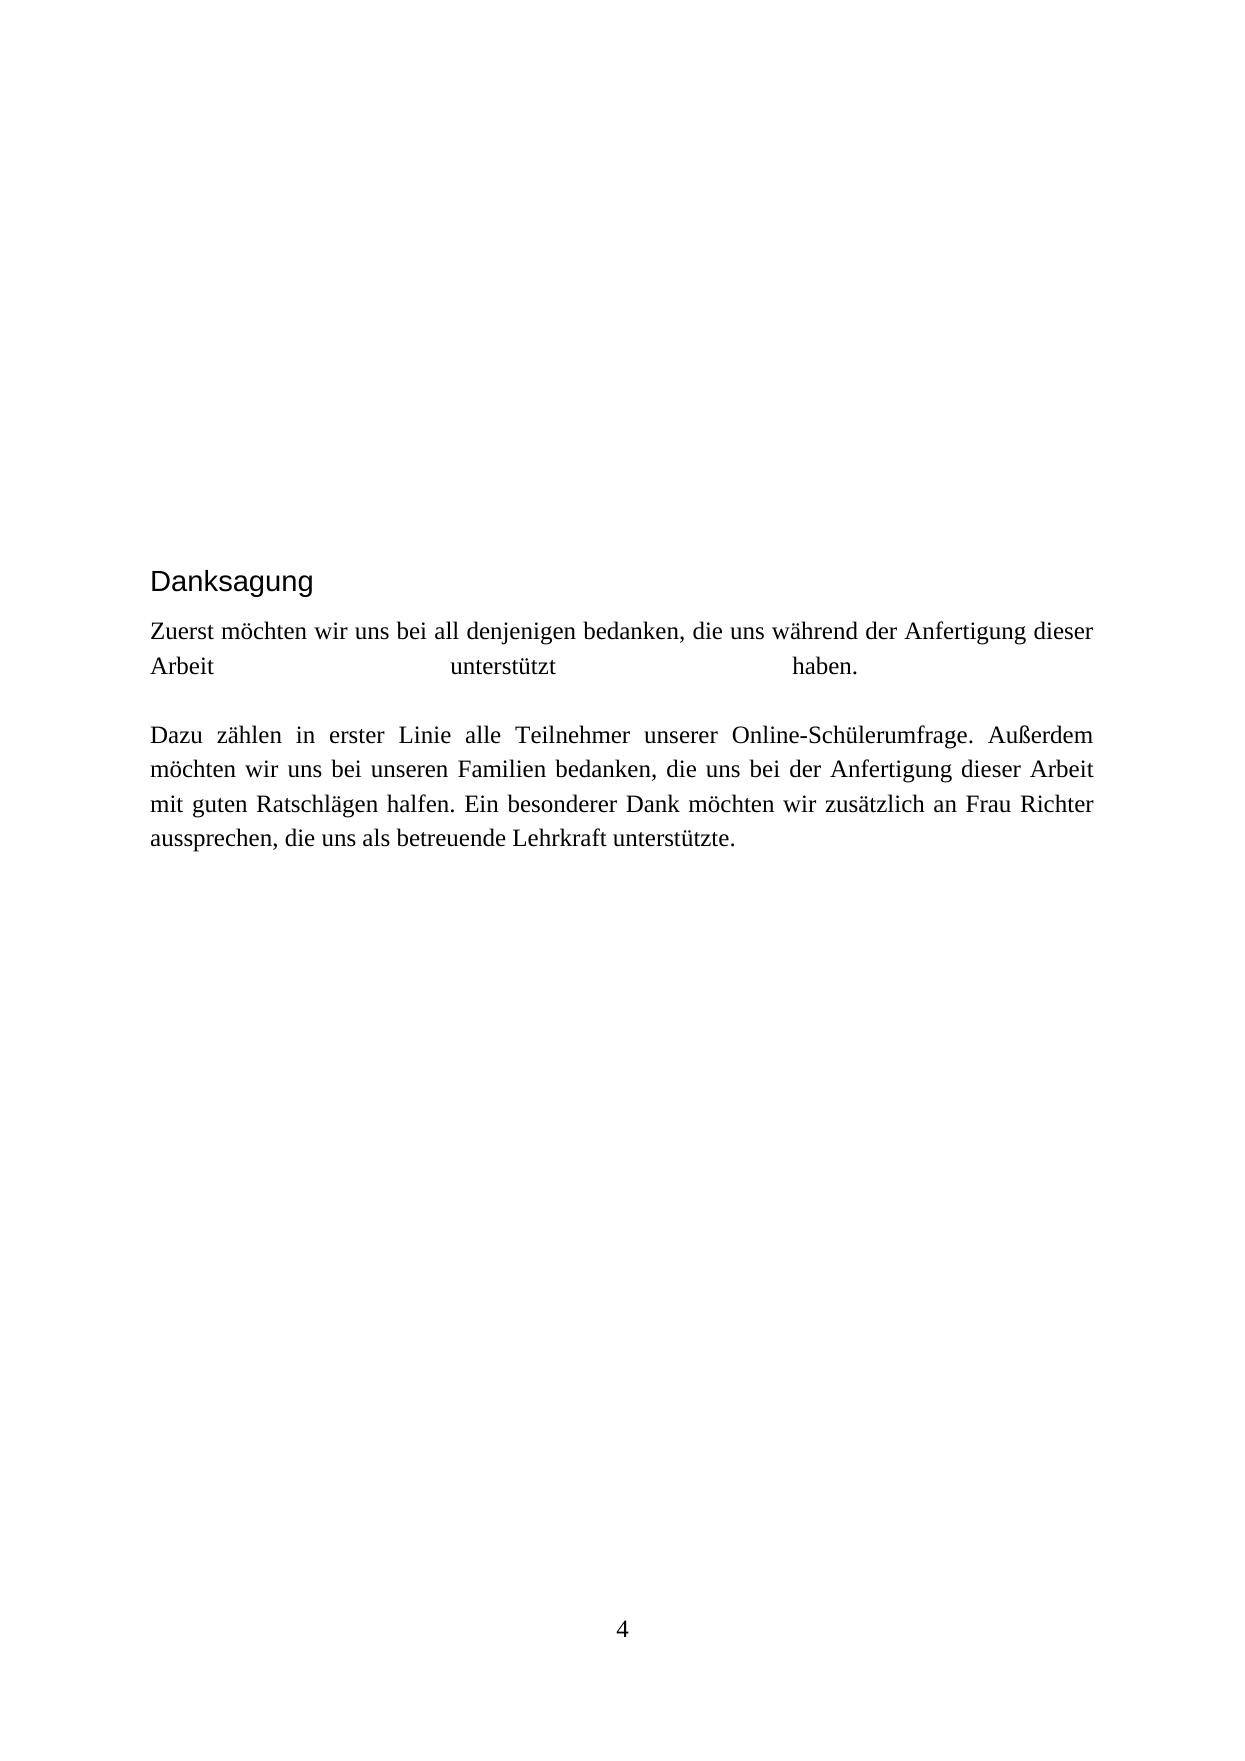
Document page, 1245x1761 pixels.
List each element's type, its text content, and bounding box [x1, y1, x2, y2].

text Zuerst möchten wir uns bei all denjenigen bedanken, die uns während der Anfertigung dieser Arbeit unterstützt haben. Dazu zählen in erster Linie alle Teilnehmer unserer Online-Schülerumfrage. Außerdem möchten wir uns bei unseren Familien bedanken, die uns bei der Anfertigung dieser Arbeit mit guten Ratschlägen halfen. Ein besonderer Dank möchten wir zusätzlich an Frau Richter aussprechen, die uns als betreuende Lehrkraft unterstützte. [150, 616, 1095, 852]
subtitle Danksagung [150, 564, 1095, 598]
